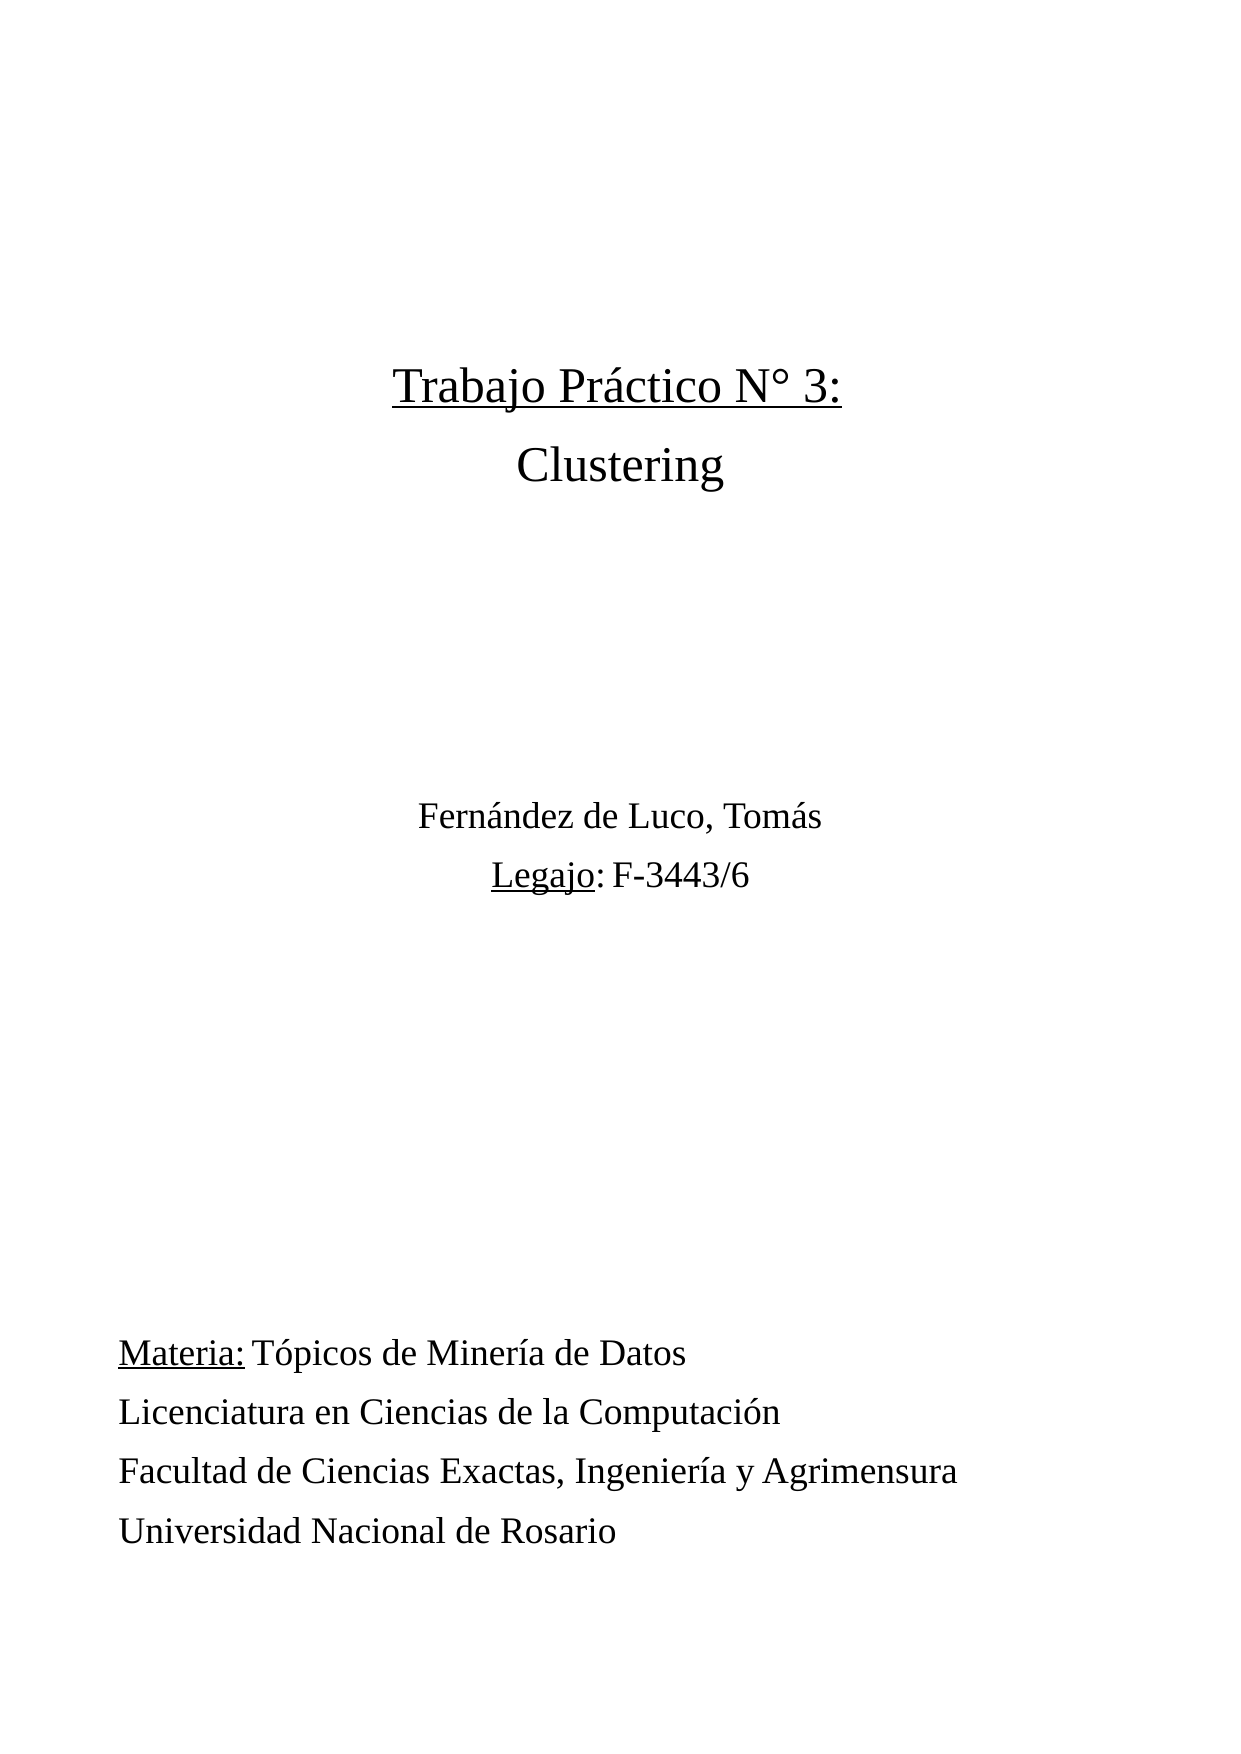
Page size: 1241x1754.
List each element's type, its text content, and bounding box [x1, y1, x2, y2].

text Legajo: F-3443/6 [118, 853, 1122, 896]
text Fernández de Luco, Tomás [118, 793, 1122, 836]
text Trabajo Práctico N° 3: [118, 356, 1122, 413]
text Licenciatura en Ciencias de la Computación [118, 1389, 1122, 1432]
text Facultad de Ciencias Exactas, Ingeniería y Agrimensura [118, 1449, 1122, 1492]
text Materia: Tópicos de Minería de Datos [118, 1330, 1122, 1373]
text Universidad Nacional de Rosario [118, 1508, 1122, 1551]
text Clustering [118, 435, 1122, 493]
